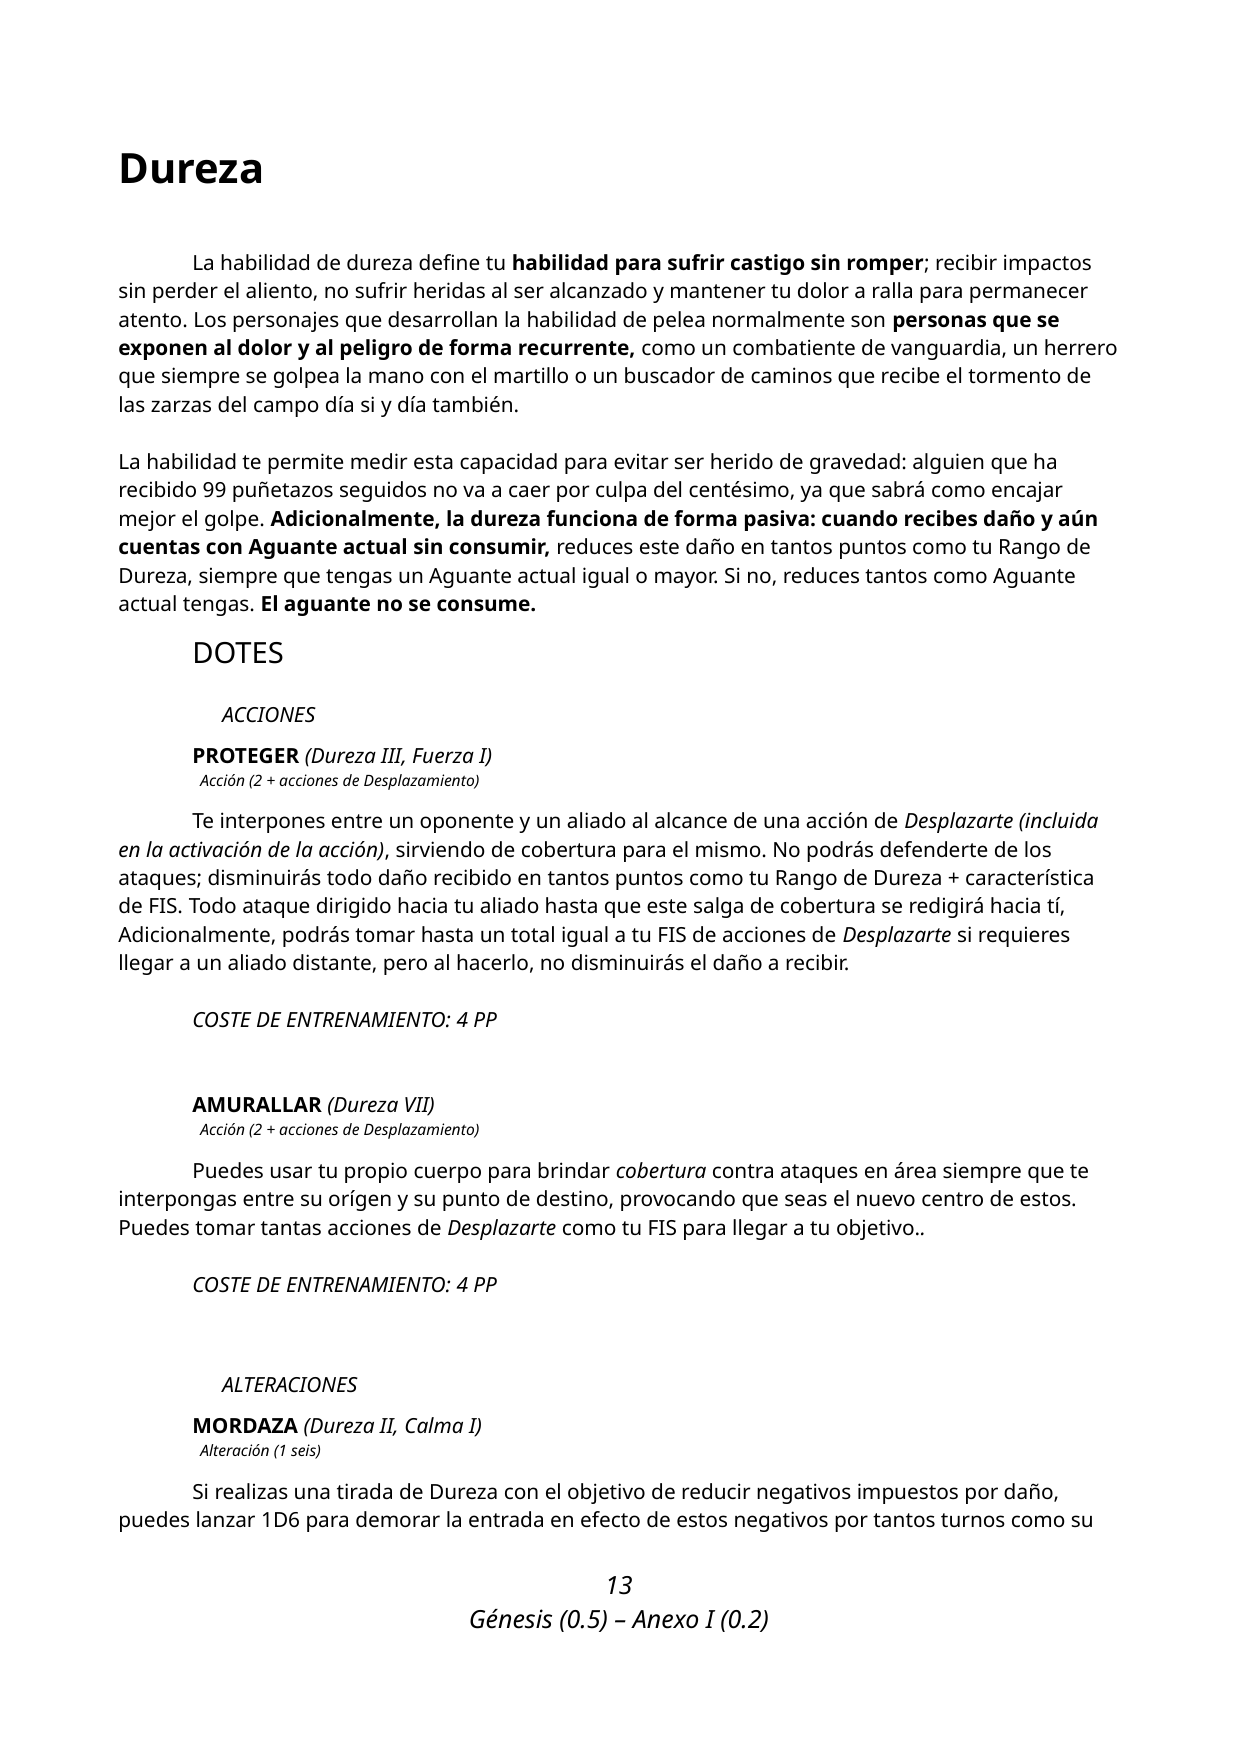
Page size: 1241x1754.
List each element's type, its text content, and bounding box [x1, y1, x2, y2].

text La habilidad te permite medir esta capacidad para evitar ser herido de gravedad: alguien que ha recibido 99 puñetazos seguidos no va a caer por culpa del centésimo, ya que sabrá como encajar mejor el golpe. Adicionalmente, la dureza funciona de forma pasiva: cuando recibes daño y aún cuentas con Aguante actual sin consumir, reduces este daño en tantos puntos como tu Rango de Dureza, siempre que tengas un Aguante actual igual o mayor. Si no, reduces tantos como Aguante actual tengas. El aguante no se consume. [118, 447, 1122, 618]
text MORDAZA (Dureza II, Calma I) [192, 1412, 1122, 1440]
text Acción (2 + acciones de Desplazamiento) [192, 769, 1122, 806]
text AMURALLAR (Dureza VII) [192, 1091, 1122, 1119]
text La habilidad de dureza define tu habilidad para sufrir castigo sin romper; recibir impactos sin perder el aliento, no sufrir heridas al ser alcanzado y mantener tu dolor a ralla para permanecer atento. Los personajes que desarrollan la habilidad de pelea normalmente son personas que se exponen al dolor y al peligro de forma recurrente, como un combatiente de vanguardia, un herrero que siempre se golpea la mano con el martillo o un buscador de caminos que recibe el tormento de las zarzas del campo día si y día también. [118, 248, 1122, 418]
text Puedes usar tu propio cuerpo para brindar cobertura contra ataques en área siempre que te interpongas entre su orígen y su punto de destino, provocando que seas el nuevo centro de estos. Puedes tomar tantas acciones de Desplazarte como tu FIS para llegar a tu objetivo.. [118, 1156, 1122, 1241]
text PROTEGER (Dureza III, Fuerza I) [192, 741, 1122, 769]
subtitle Dureza [118, 139, 1122, 196]
text Acción (2 + acciones de Desplazamiento) [192, 1119, 1122, 1156]
subtitle ALTERACIONES [118, 1367, 1122, 1399]
subtitle DOTES [118, 632, 1122, 672]
text COSTE DE ENTRENAMIENTO: 4 PP [118, 1270, 1122, 1298]
text COSTE DE ENTRENAMIENTO: 4 PP [118, 1005, 1122, 1034]
text Alteración (1 seis) [192, 1440, 1122, 1477]
text Si realizas una tirada de Dureza con el objetivo de reducir negativos impuestos por daño, puedes lanzar 1D6 para demorar la entrada en efecto de estos negativos por tantos turnos como su [118, 1477, 1122, 1534]
subtitle ACCIONES [118, 697, 1122, 728]
text Te interpones entre un oponente y un aliado al alcance de una acción de Desplazarte (incluida en la activación de la acción), sirviendo de cobertura para el mismo. No podrás defenderte de los ataques; disminuirás todo daño recibido en tantos puntos como tu Rango de Dureza + característica de FIS. Todo ataque dirigido hacia tu aliado hasta que este salga de cobertura se redigirá hacia tí, Adicionalmente, podrás tomar hasta un total igual a tu FIS de acciones de Desplazarte si requieres llegar a un aliado distante, pero al hacerlo, no disminuirás el daño a recibir. [118, 806, 1122, 977]
